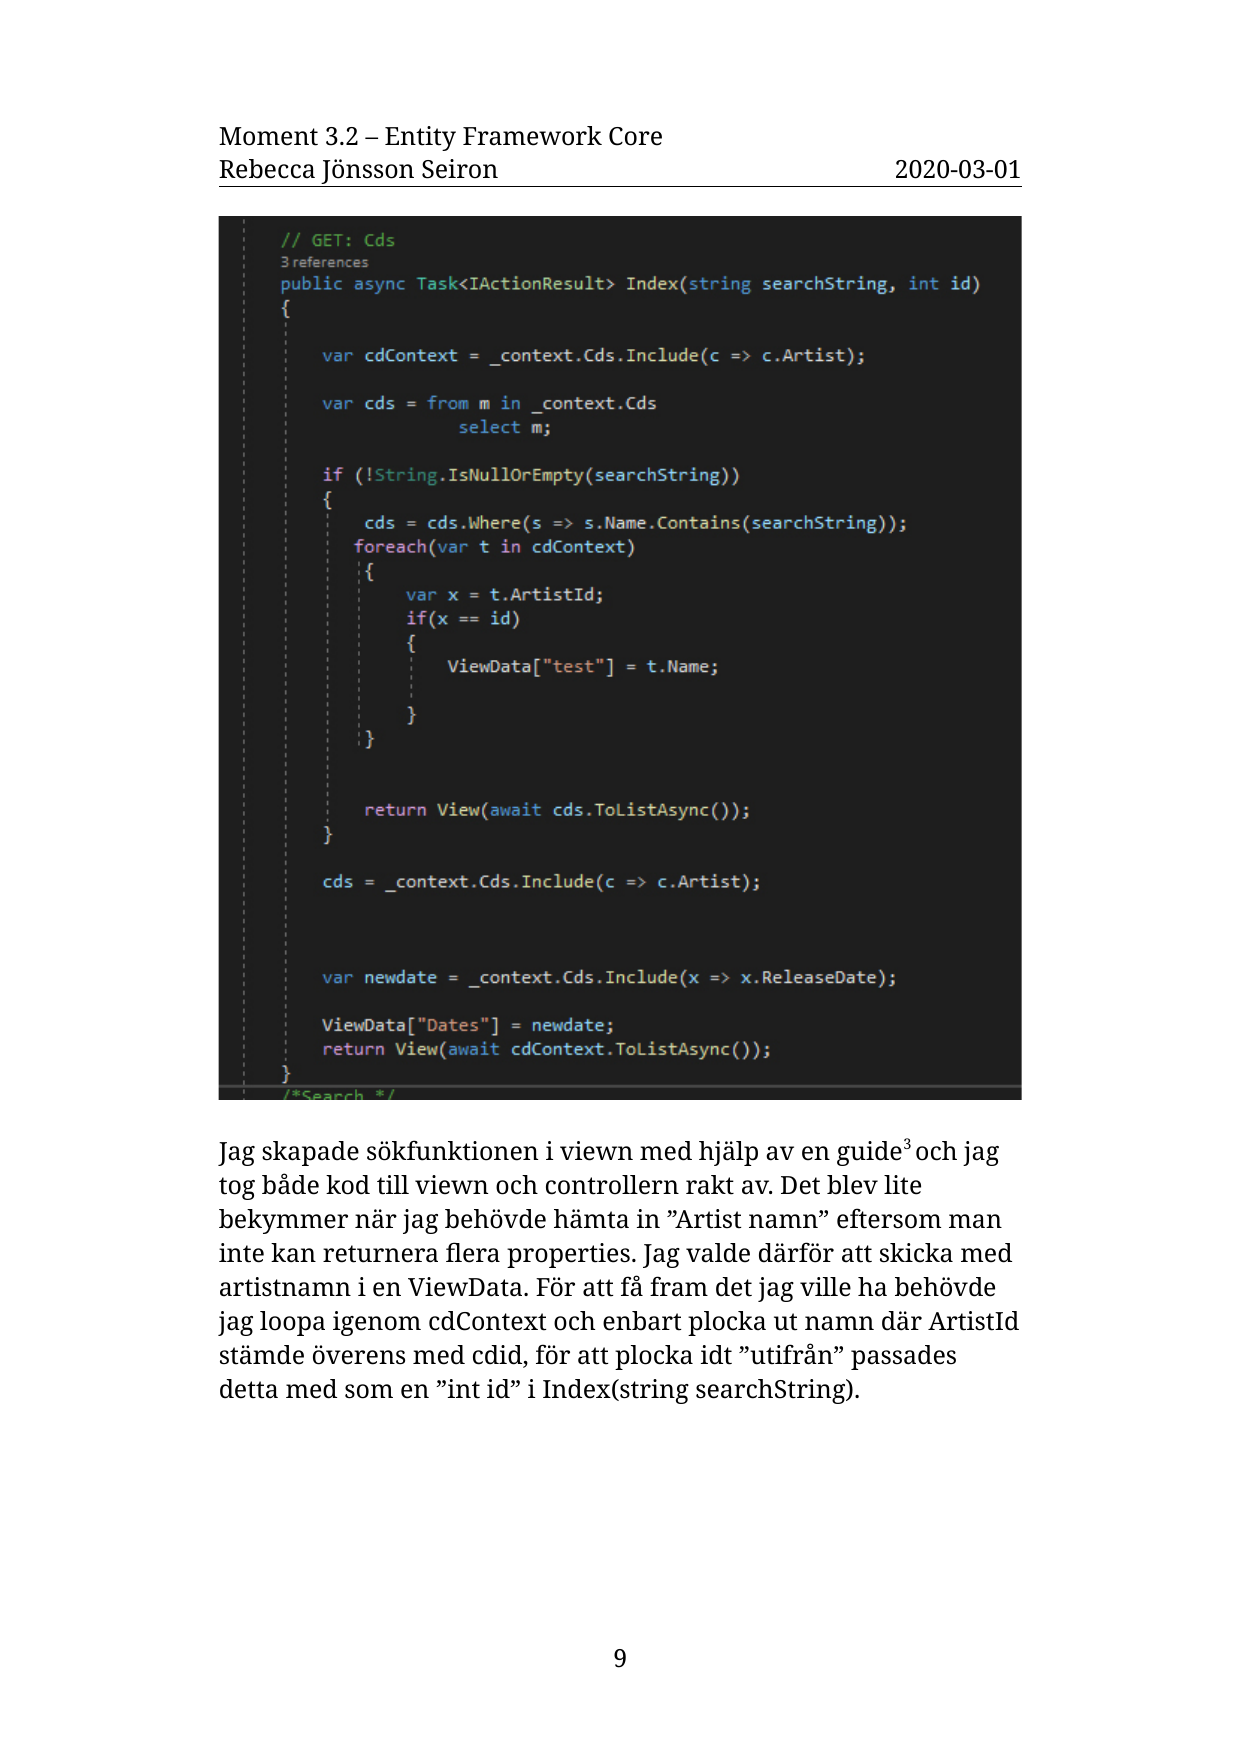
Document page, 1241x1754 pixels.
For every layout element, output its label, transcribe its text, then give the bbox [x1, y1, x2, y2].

text Jag skapade sökfunktionen i viewn med hjälp av en guide3 och jag tog både kod till viewn och controllern rakt av. Det blev lite bekymmer när jag behövde hämta in ”Artist namn” eftersom man inte kan returnera flera properties. Jag valde därför att skicka med artistnamn i en ViewData. För att få fram det jag ville ha behövde jag loopa igenom cdContext och enbart plocka ut namn där ArtistId stämde överens med cdid, för att plocka idt ”utifrån” passades detta med som en ”int id” i Index(string searchString). [218, 1134, 1022, 1406]
picture [218, 216, 1022, 1100]
